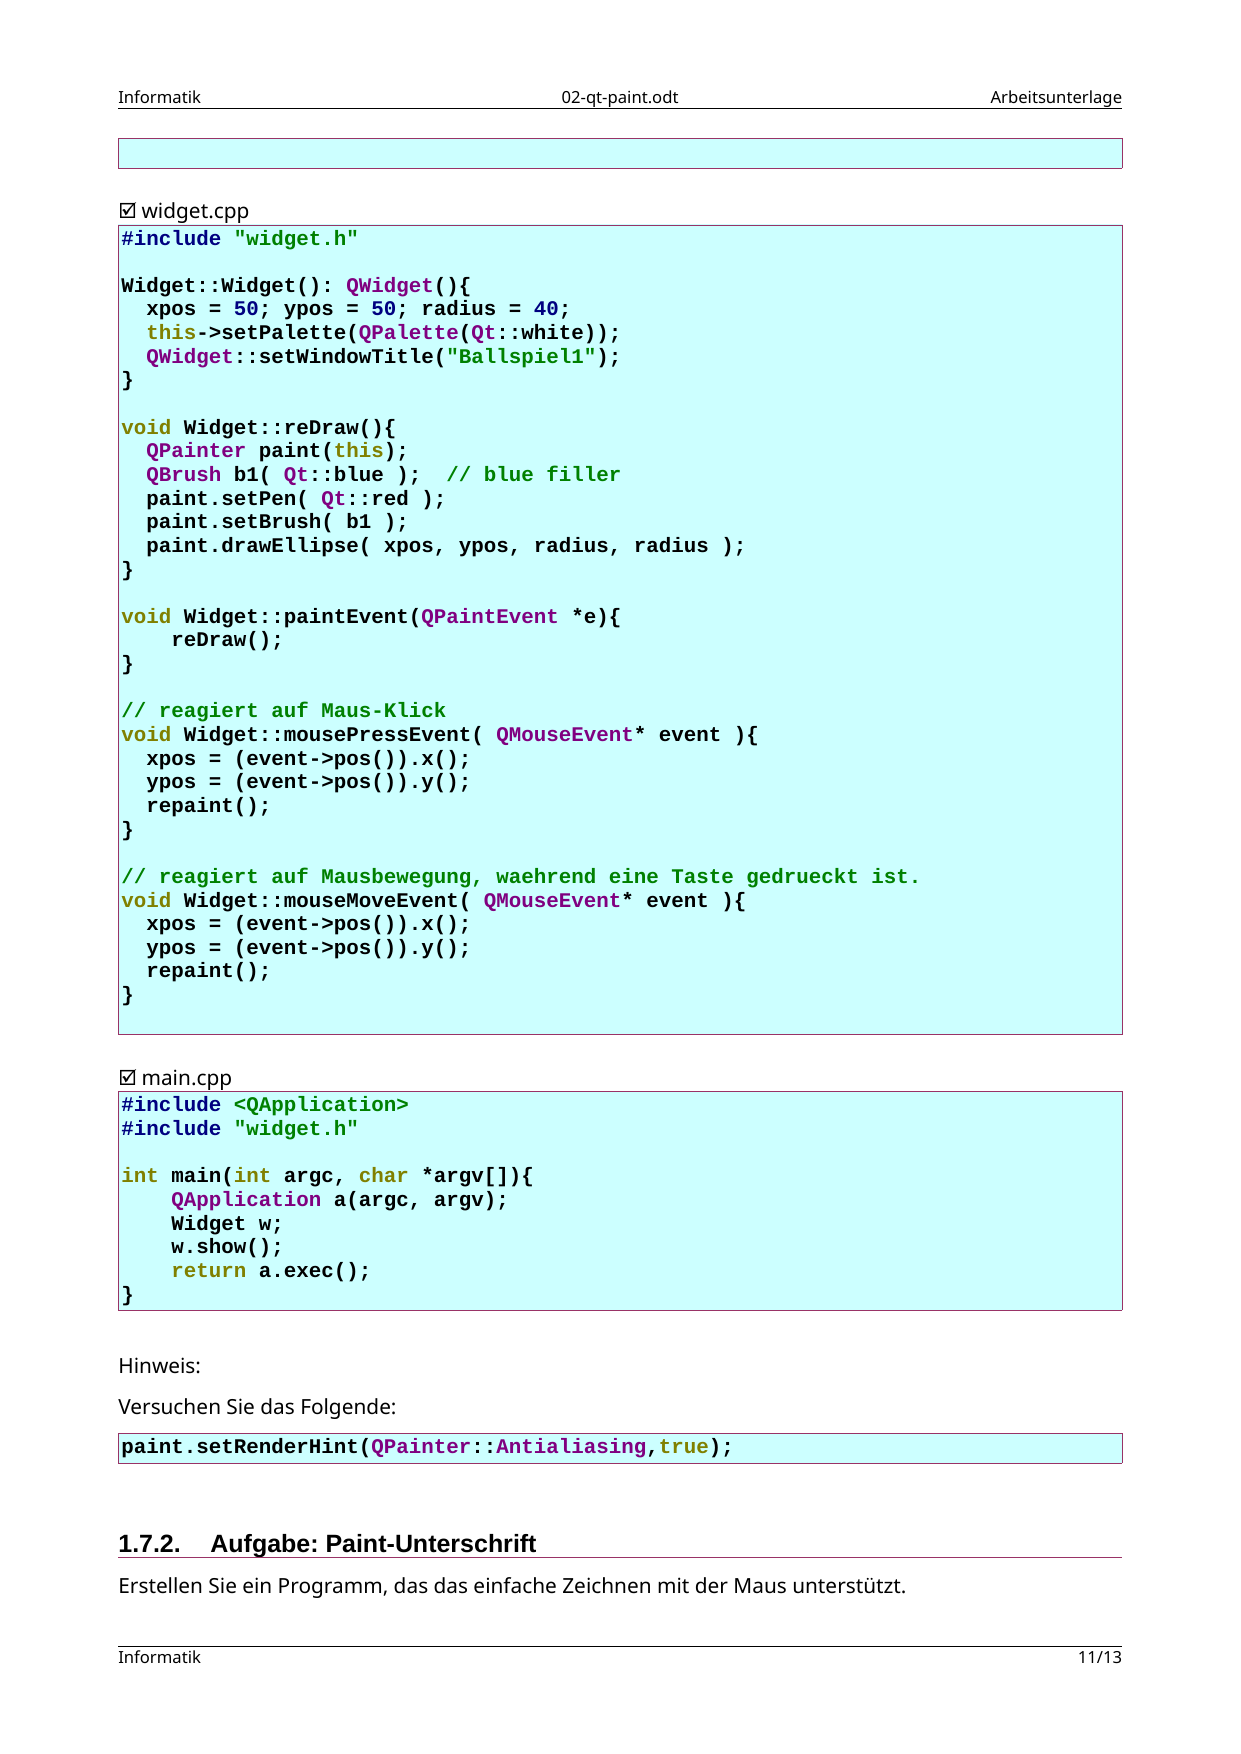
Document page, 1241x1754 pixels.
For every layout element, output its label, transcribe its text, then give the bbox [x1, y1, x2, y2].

text this->setPalette(QPalette(Qt::white)); [119, 319, 1122, 343]
text QWidget::setWindowTitle("Ballspiel1"); [119, 343, 1122, 366]
text ypos = (event->pos()).y(); [119, 934, 1122, 957]
text xpos = (event->pos()).x(); [119, 745, 1122, 768]
text void Widget::paintEvent(QPaintEvent *e){ [119, 603, 1122, 626]
text } [119, 650, 1122, 674]
text void Widget::mousePressEvent( QMouseEvent* event ){ [119, 721, 1122, 745]
text xpos = (event->pos()).x(); [119, 910, 1122, 934]
text // reagiert auf Maus-Klick [119, 697, 1122, 721]
text QBrush b1( Qt::blue ); // blue filler [119, 461, 1122, 484]
text } [119, 981, 1122, 1005]
text void Widget::reDraw(){ [119, 414, 1122, 437]
list widget.cpp [118, 196, 1122, 224]
text } [119, 556, 1122, 579]
text Widget w; [119, 1209, 1122, 1233]
text #include <QApplication> [119, 1092, 1122, 1115]
text xpos = 50; ypos = 50; radius = 40; [119, 295, 1122, 319]
text } [119, 816, 1122, 839]
text repaint(); [119, 792, 1122, 816]
list main.cpp [118, 1063, 1122, 1091]
text #include "widget.h" [119, 226, 1122, 248]
text } [119, 366, 1122, 390]
text } [119, 1281, 1122, 1310]
text paint.setRenderHint(QPainter::Antialiasing,true); [119, 1434, 1122, 1463]
text Hinweis: [118, 1351, 1122, 1379]
text w.show(); [119, 1233, 1122, 1257]
text QPainter paint(this); [119, 437, 1122, 461]
text repaint(); [119, 957, 1122, 981]
text paint.setBrush( b1 ); [119, 508, 1122, 532]
text int main(int argc, char *argv[]){ [119, 1162, 1122, 1186]
text // reagiert auf Mausbewegung, waehrend eine Taste gedrueckt ist. [119, 863, 1122, 887]
subtitle Aufgabe: Paint-Unterschrift [118, 1529, 1122, 1557]
text return a.exec(); [119, 1257, 1122, 1281]
text paint.setPen( Qt::red ); [119, 484, 1122, 508]
text void Widget::mouseMoveEvent( QMouseEvent* event ){ [119, 887, 1122, 910]
text #include "widget.h" [119, 1115, 1122, 1139]
text Widget::Widget(): QWidget(){ [119, 272, 1122, 295]
text Versuchen Sie das Folgende: [118, 1392, 1122, 1421]
text reDraw(); [119, 626, 1122, 650]
text ypos = (event->pos()).y(); [119, 768, 1122, 792]
text Erstellen Sie ein Programm, das das einfache Zeichnen mit der Maus unterstützt. [118, 1571, 1122, 1599]
text paint.drawEllipse( xpos, ypos, radius, radius ); [119, 532, 1122, 556]
text QApplication a(argc, argv); [119, 1186, 1122, 1209]
